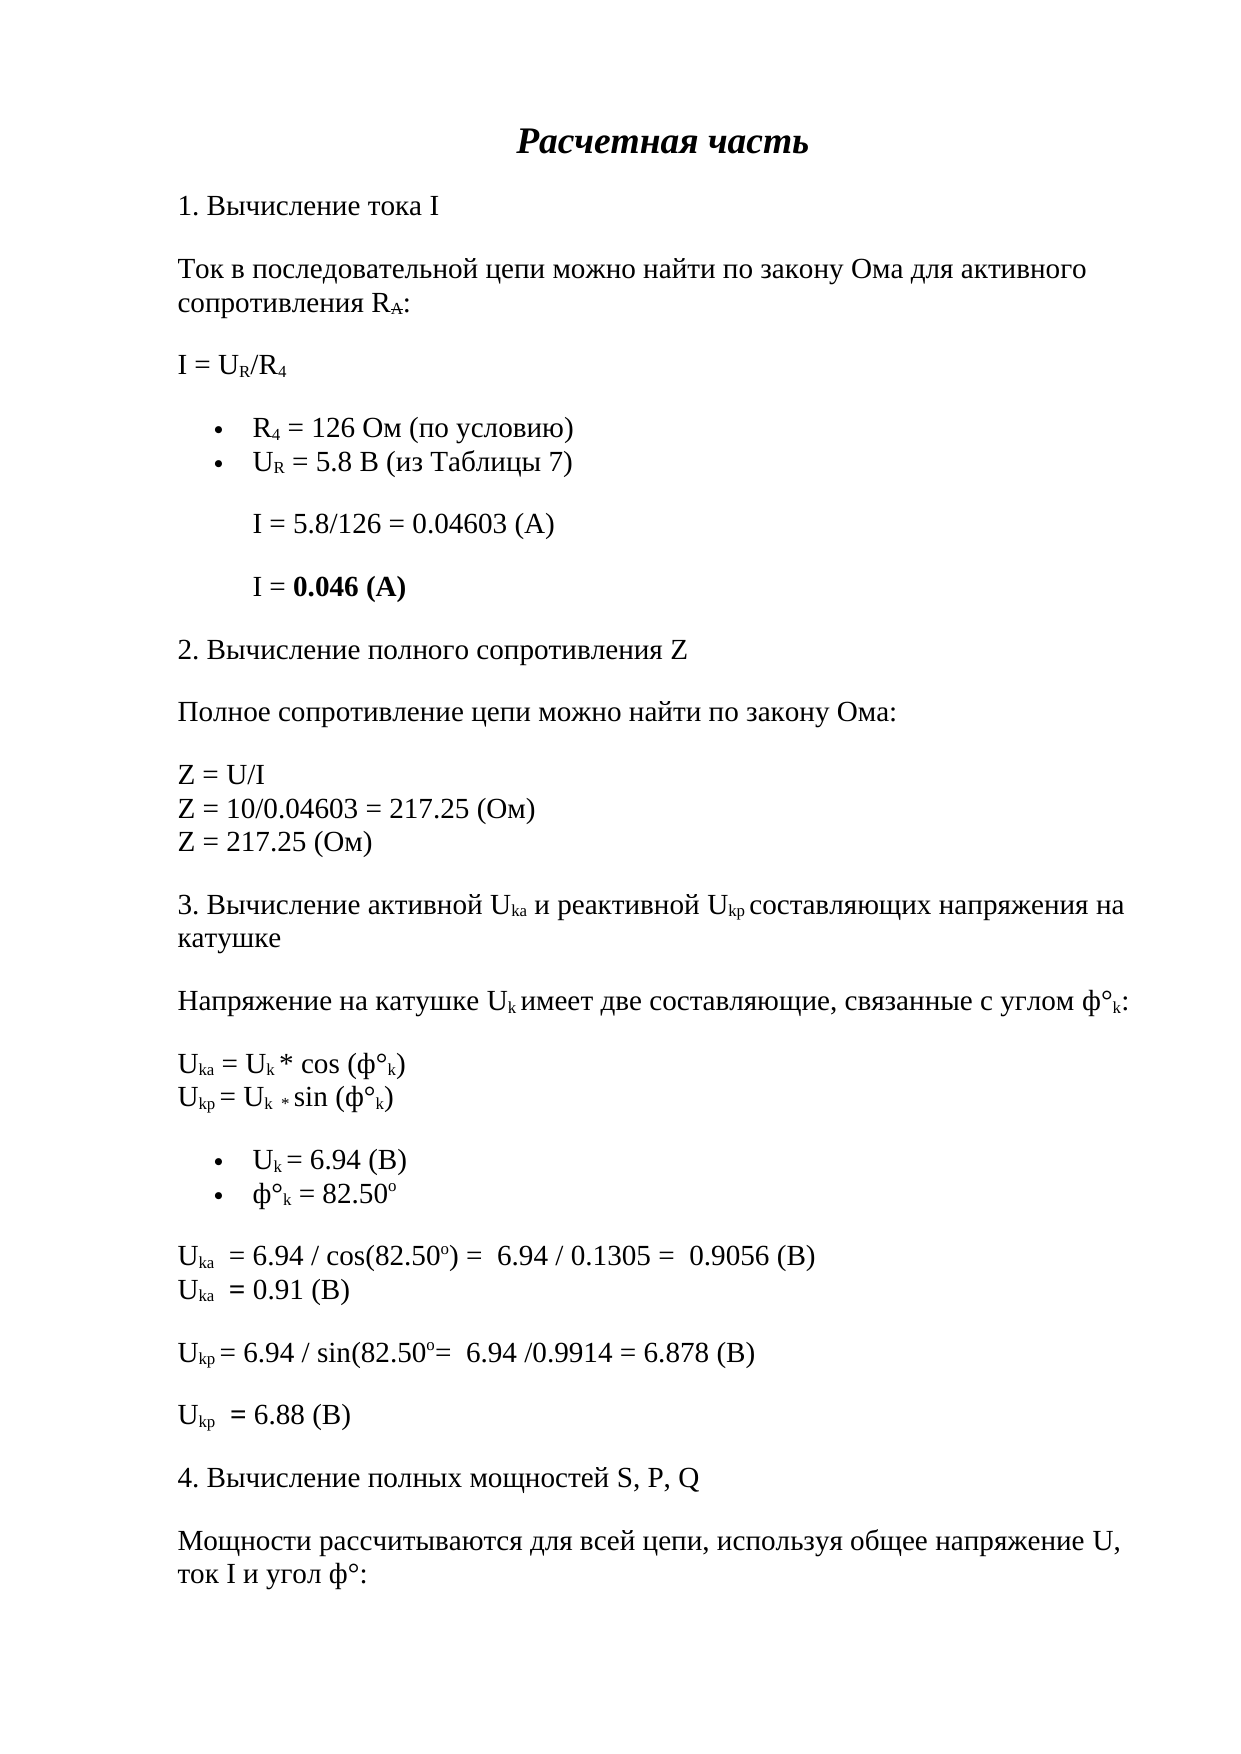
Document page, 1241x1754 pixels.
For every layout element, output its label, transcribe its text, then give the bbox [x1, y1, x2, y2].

text Z = U/I [177, 757, 1152, 791]
list R4 = 126 Ом (по условию) [215, 410, 1152, 444]
text Uka = Uk * cos (ф°k) [177, 1046, 1152, 1079]
text Ток в последовательной цепи можно найти по закону Ома для активного сопротивления RA: [177, 251, 1152, 318]
text Напряжение на катушке Uk имеет две составляющие, связанные с углом ф°k: [177, 983, 1152, 1017]
list ф°k = 82.50о [215, 1176, 1152, 1209]
text I = 0.046 (А) [252, 569, 1152, 603]
text Ukp = Uk * sin (ф°k) [177, 1079, 1152, 1113]
text Z = 10/0.04603 = 217.25 (Ом) [177, 791, 1152, 824]
subtitle 1. Вычисление тока I [177, 188, 1152, 222]
text I = 5.8/126 = 0.04603 (А) [252, 506, 1152, 540]
list Uk = 6.94 (В) [215, 1142, 1152, 1176]
text Ukp = 6.88 (В) [177, 1397, 1152, 1431]
text 3. Вычисление активной Uka и реактивной Ukp составляющих напряжения на катушке [177, 887, 1152, 954]
text Полное сопротивление цепи можно найти по закону Ома: [177, 694, 1152, 728]
subtitle 2. Вычисление полного сопротивления Z [177, 632, 1152, 665]
text I = UR/R4 [177, 347, 1152, 381]
text 4. Вычисление полных мощностей S, P, Q [177, 1460, 1152, 1494]
text Uka = 6.94 / cos(82.50о) = 6.94 / 0.1305 = 0.9056 (В) [177, 1238, 1152, 1272]
list UR = 5.8 В (из Таблицы 7) [215, 444, 1152, 477]
text Расчетная часть [177, 118, 1152, 161]
text Мощности рассчитываются для всей цепи, используя общее напряжение U, ток I и угол ф°: [177, 1523, 1152, 1590]
text Z = 217.25 (Ом) [177, 824, 1152, 858]
text Ukp = 6.94 / sin(82.50о= 6.94 /0.9914 = 6.878 (В) [177, 1335, 1152, 1368]
text Uka = 0.91 (В) [177, 1272, 1152, 1306]
